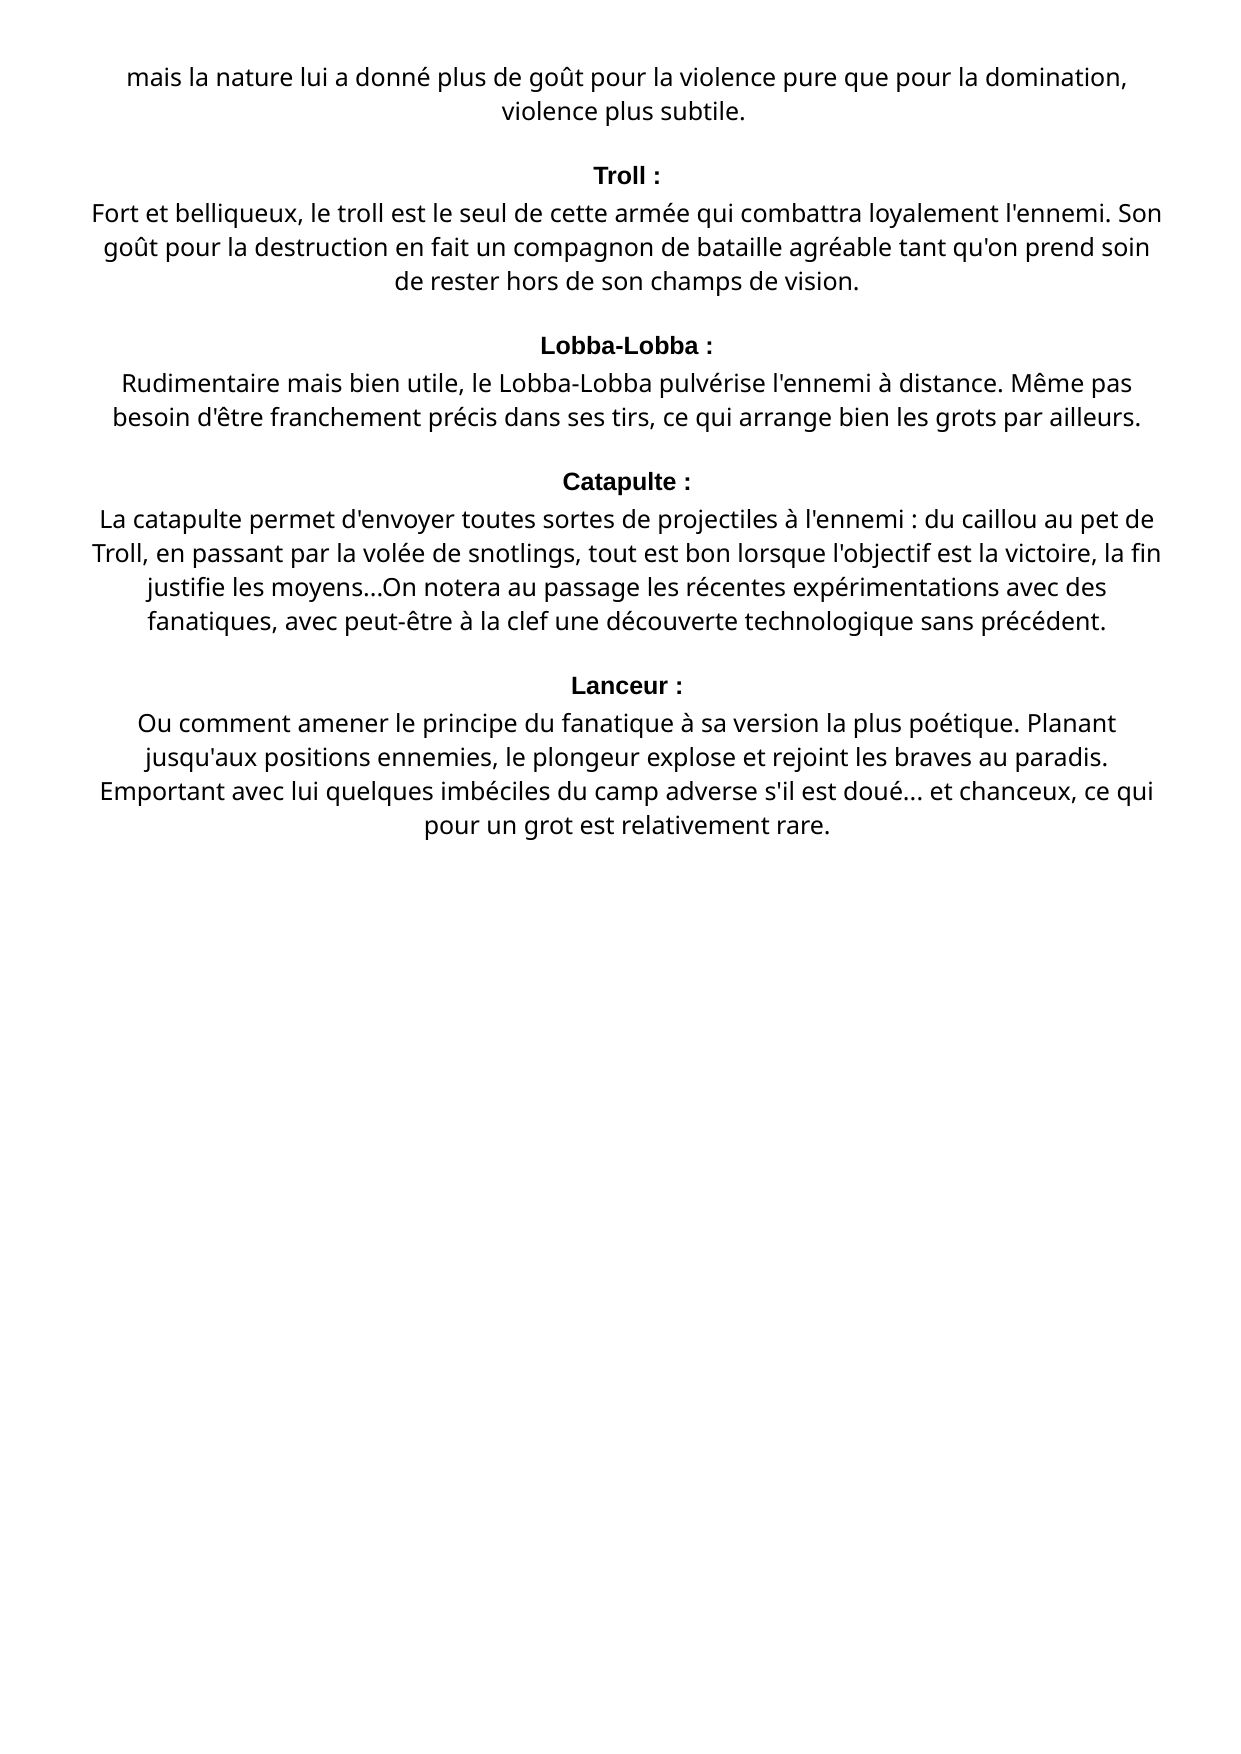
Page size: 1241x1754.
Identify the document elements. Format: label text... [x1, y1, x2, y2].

subtitle Catapulte : [89, 468, 1165, 496]
subtitle Troll : [89, 162, 1165, 189]
subtitle Ou comment amener le principe du fanatique à sa version la plus poétique. Planant jusqu'aux positions ennemies, le plongeur explose et rejoint les braves au paradis. Emportant avec lui quelques imbéciles du camp adverse s'il est doué... et chanceux, ce qui pour un grot est relativement rare. [89, 706, 1165, 842]
subtitle Lanceur : [89, 672, 1165, 700]
subtitle Lobba-Lobba : [89, 332, 1165, 359]
subtitle La catapulte permet d'envoyer toutes sortes de projectiles à l'ennemi : du caillou au pet de Troll, en passant par la volée de snotlings, tout est bon lorsque l'objectif est la victoire, la fin justifie les moyens...On notera au passage les récentes expérimentations avec des fanatiques, avec peut-être à la clef une découverte technologique sans précédent. [89, 502, 1165, 638]
subtitle Fort et belliqueux, le troll est le seul de cette armée qui combattra loyalement l'ennemi. Son goût pour la destruction en fait un compagnon de bataille agréable tant qu'on prend soin de rester hors de son champs de vision. [89, 195, 1165, 298]
subtitle mais la nature lui a donné plus de goût pour la violence pure que pour la domination, violence plus subtile. [89, 59, 1165, 127]
subtitle Rudimentaire mais bien utile, le Lobba-Lobba pulvérise l'ennemi à distance. Même pas besoin d'être franchement précis dans ses tirs, ce qui arrange bien les grots par ailleurs. [89, 366, 1165, 434]
